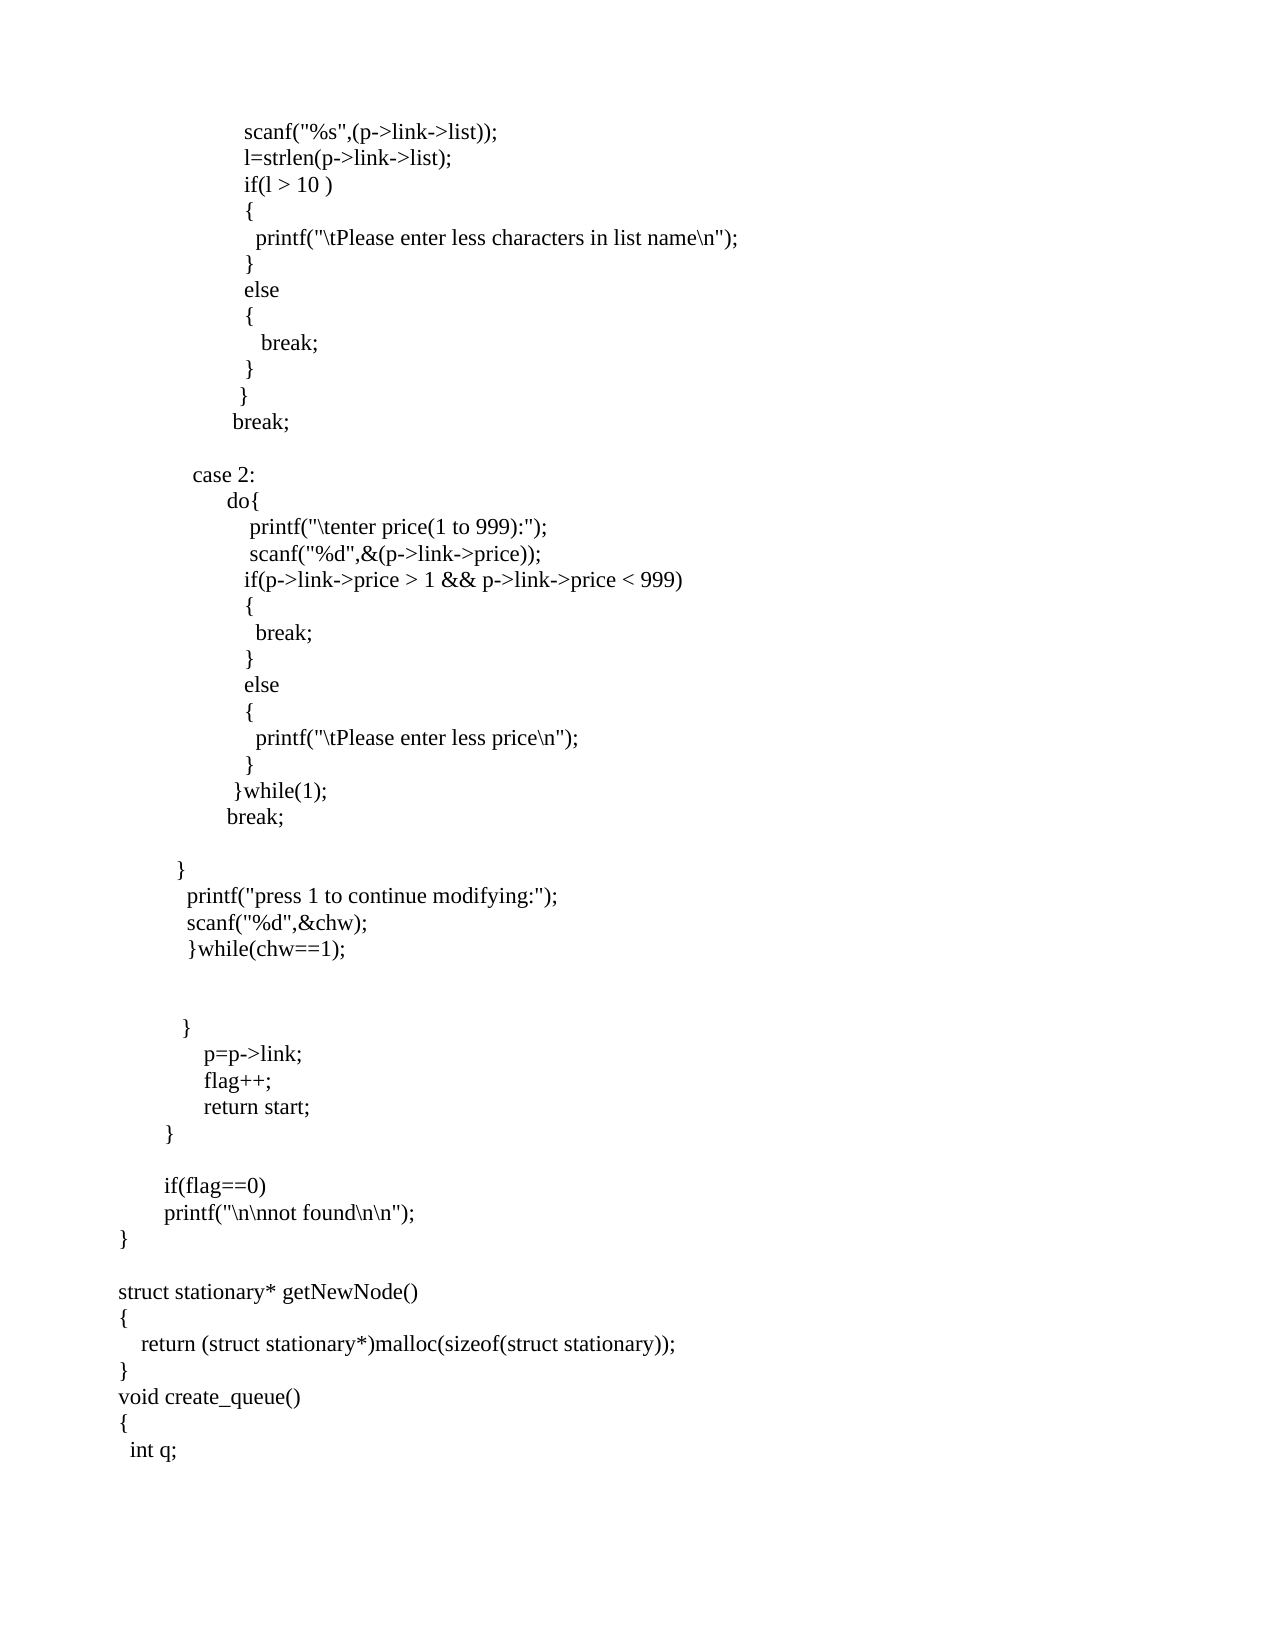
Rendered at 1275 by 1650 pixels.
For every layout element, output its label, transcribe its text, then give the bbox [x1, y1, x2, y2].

text break; [118, 803, 1157, 830]
text printf("\n\nnot found\n\n"); [118, 1199, 1157, 1225]
text printf("\tPlease enter less characters in list name\n"); [118, 223, 1157, 250]
text { [118, 1304, 1157, 1330]
text } [118, 1357, 1157, 1383]
text } [118, 382, 1157, 408]
text return start; [118, 1093, 1157, 1119]
text do{ [118, 487, 1157, 513]
text { [118, 303, 1157, 329]
text if(flag==0) [118, 1172, 1157, 1199]
text } [118, 1225, 1157, 1251]
text return (struct stationary*)malloc(sizeof(struct stationary)); [118, 1330, 1157, 1357]
text }while(1); [118, 777, 1157, 803]
text scanf("%d",&chw); [118, 909, 1157, 935]
text else [118, 276, 1157, 303]
text break; [118, 329, 1157, 355]
text else [118, 672, 1157, 698]
text printf("press 1 to continue modifying:"); [118, 882, 1157, 909]
text if(p->link->price > 1 && p->link->price < 999) [118, 566, 1157, 592]
text case 2: [118, 461, 1157, 487]
text { [118, 197, 1157, 223]
text struct stationary* getNewNode() [118, 1278, 1157, 1304]
text } [118, 1014, 1157, 1041]
text l=strlen(p->link->list); [118, 144, 1157, 171]
text break; [118, 408, 1157, 434]
text } [118, 856, 1157, 882]
text } [118, 355, 1157, 382]
text } [118, 1119, 1157, 1146]
text } [118, 250, 1157, 276]
text scanf("%s",(p->link->list)); [118, 118, 1157, 144]
text p=p->link; [118, 1041, 1157, 1067]
text if(l > 10 ) [118, 171, 1157, 197]
text { [118, 698, 1157, 724]
text break; [118, 619, 1157, 645]
text scanf("%d",&(p->link->price)); [118, 540, 1157, 566]
text flag++; [118, 1067, 1157, 1093]
text { [118, 1409, 1157, 1436]
text printf("\tPlease enter less price\n"); [118, 724, 1157, 751]
text void create_queue() [118, 1383, 1157, 1409]
text int q; [118, 1436, 1157, 1462]
text } [118, 751, 1157, 777]
text printf("\tenter price(1 to 999):"); [118, 513, 1157, 540]
text } [118, 645, 1157, 672]
text }while(chw==1); [118, 935, 1157, 961]
text { [118, 592, 1157, 619]
